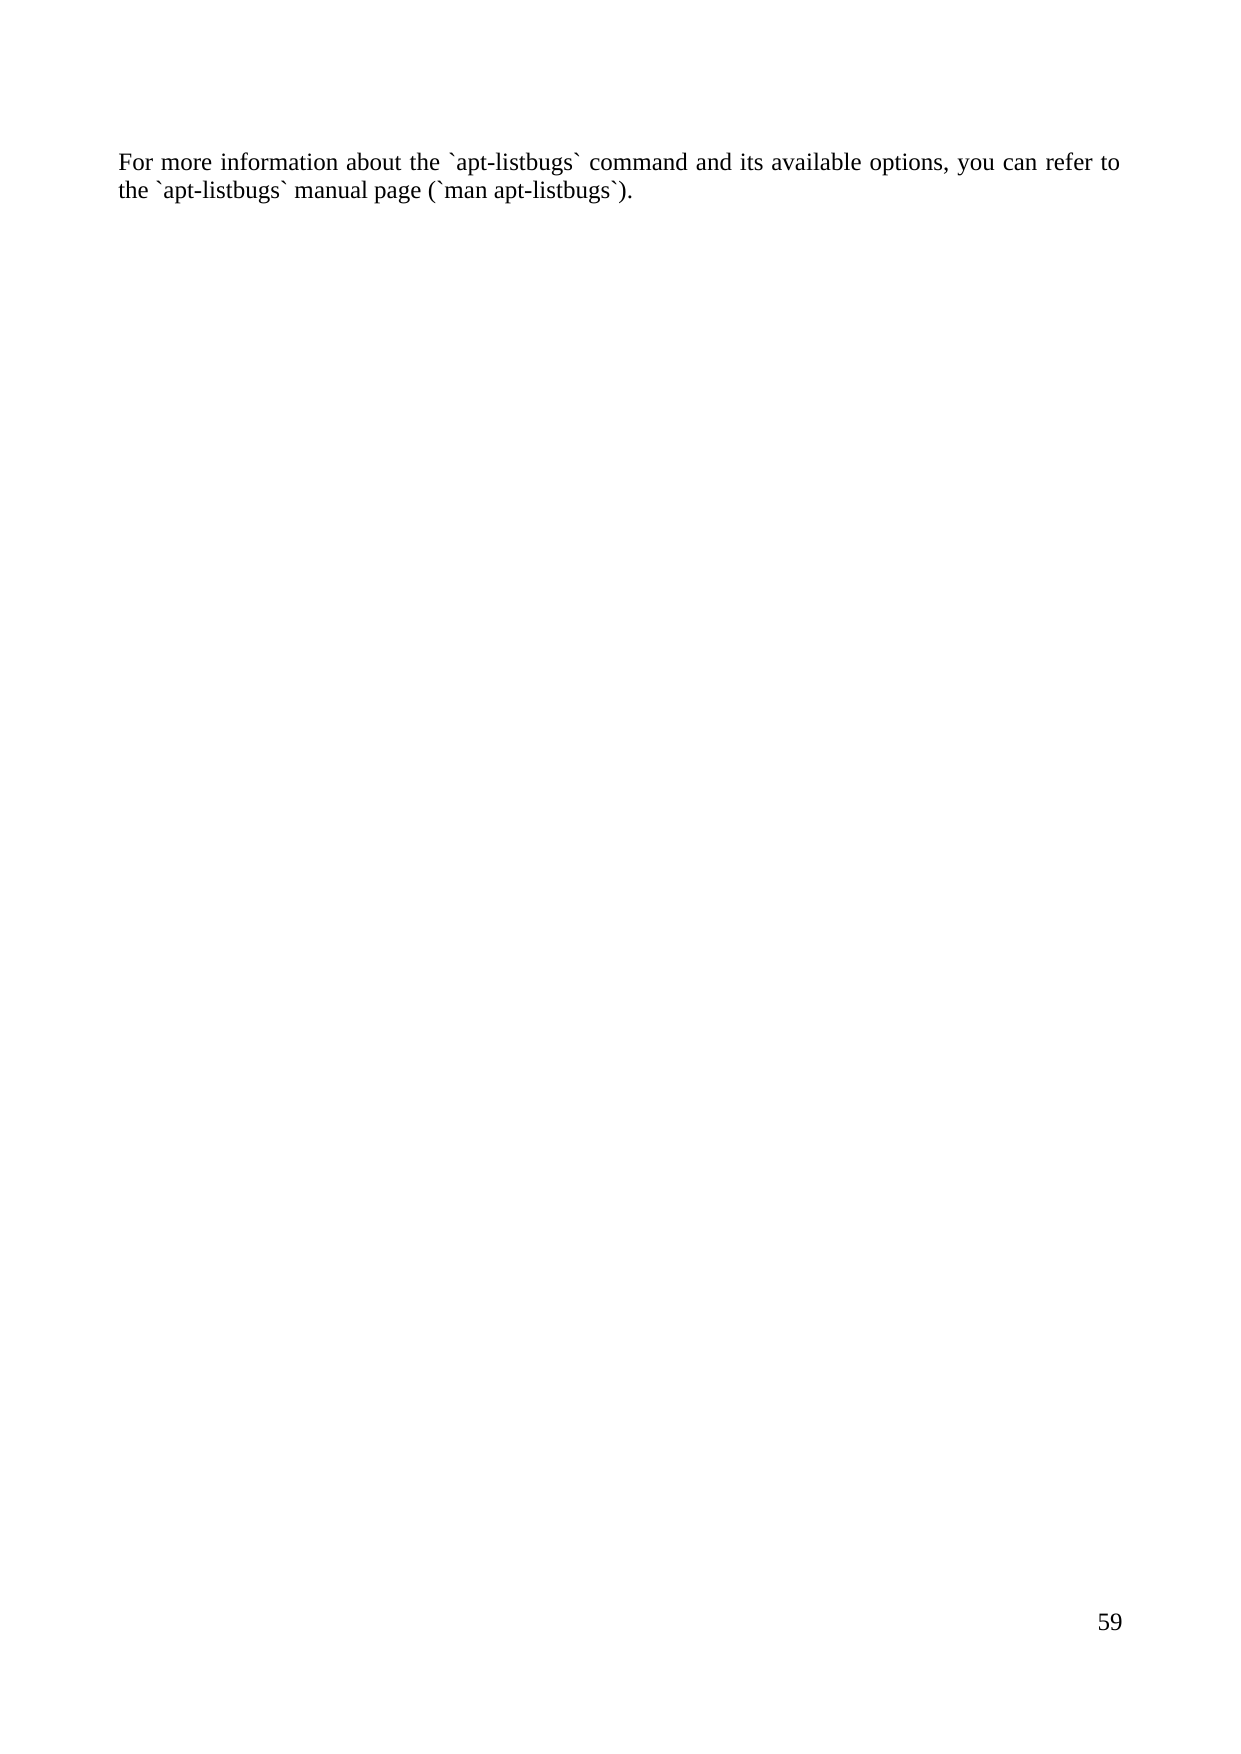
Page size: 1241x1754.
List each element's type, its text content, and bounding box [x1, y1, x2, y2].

text For more information about the `apt-listbugs` command and its available options, you can refer to the `apt-listbugs` manual page (`man apt-listbugs`). [118, 147, 1122, 204]
